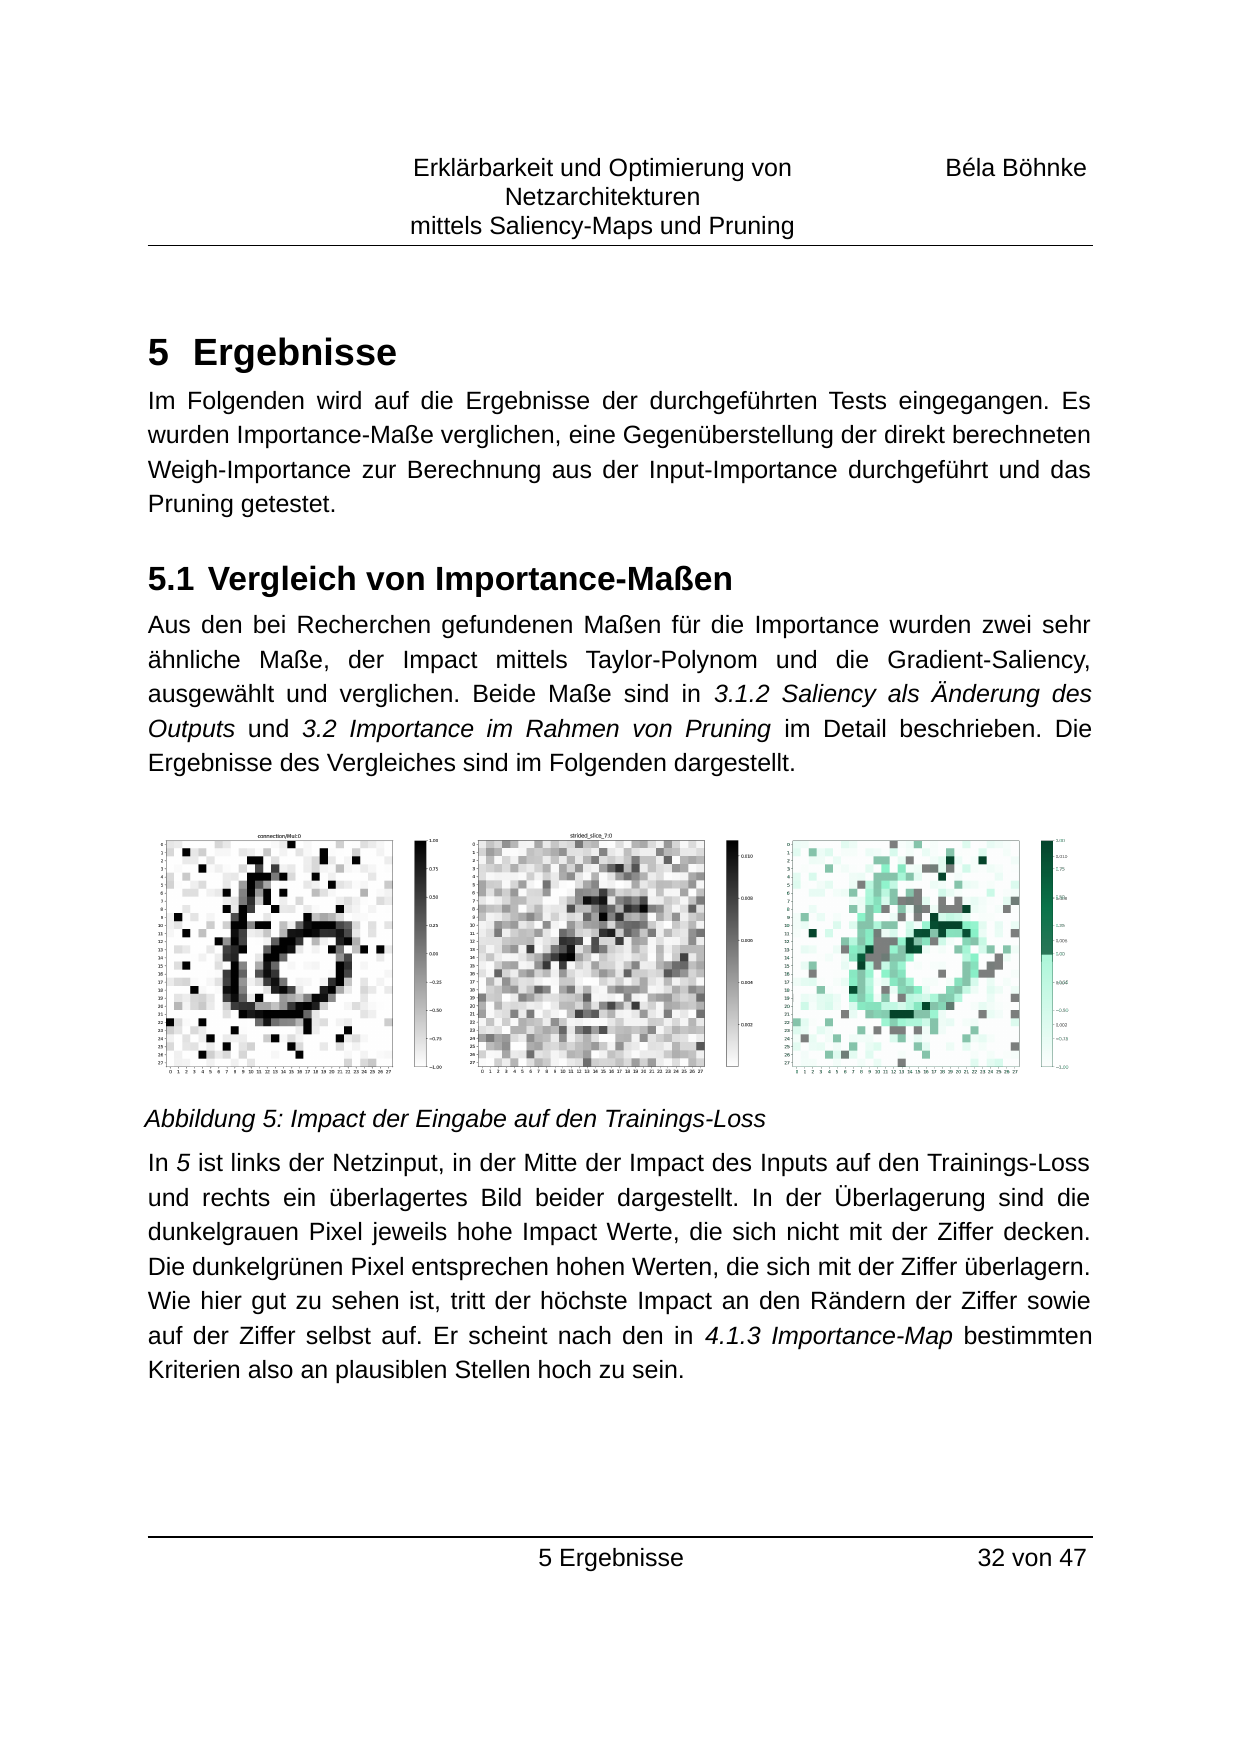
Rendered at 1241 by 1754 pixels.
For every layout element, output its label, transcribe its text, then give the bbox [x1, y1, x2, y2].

text In Abbildung 5 ist links der Netzinput, in der Mitte der Impact des Inputs auf den Trainings-Loss und rechts ein überlagertes Bild beider dargestellt. In der Überlagerung sind die dunkelgrauen Pixel jeweils hohe Impact Werte, die sich nicht mit der Ziffer decken. Die dunkelgrünen Pixel entsprechen hohen Werten, die sich mit der Ziffer überlagern. Wie hier gut zu sehen ist, tritt der höchste Impact an den Rändern der Ziffer sowie auf der Ziffer selbst auf. Er scheint nach den in 4.1.3 Importance-Map bestimmten Kriterien also an plausiblen Stellen hoch zu sein. [144, 793, 1093, 1384]
text Im Folgenden wird auf die Ergebnisse der durchgeführten Tests eingegangen. Es wurden Importance-Maße verglichen, eine Gegenüberstellung der direkt berechneten Weigh-Importance zur Berechnung aus der Input-Importance durchgeführt und das Pruning getestet. [148, 386, 1093, 518]
text Abbildung 5: Impact der Eingabe auf den Trainings-Loss [144, 1099, 1089, 1133]
subtitle Ergebnisse [148, 329, 1093, 373]
text Aus den bei Recherchen gefundenen Maßen für die Importance wurden zwei sehr ähnliche Maße, der Impact mittels Taylor-Polynom und die Gradient-Saliency, ausgewählt und verglichen. Beide Maße sind in 3.1.2 Saliency als Änderung des Outputs und 3.2 Importance im Rahmen von Pruning im Detail beschrieben. Die Ergebnisse des Vergleiches sind im Folgenden dargestellt. [148, 610, 1093, 777]
subtitle Vergleich von Importance-Maßen [148, 559, 1093, 598]
picture [144, 805, 1090, 1099]
